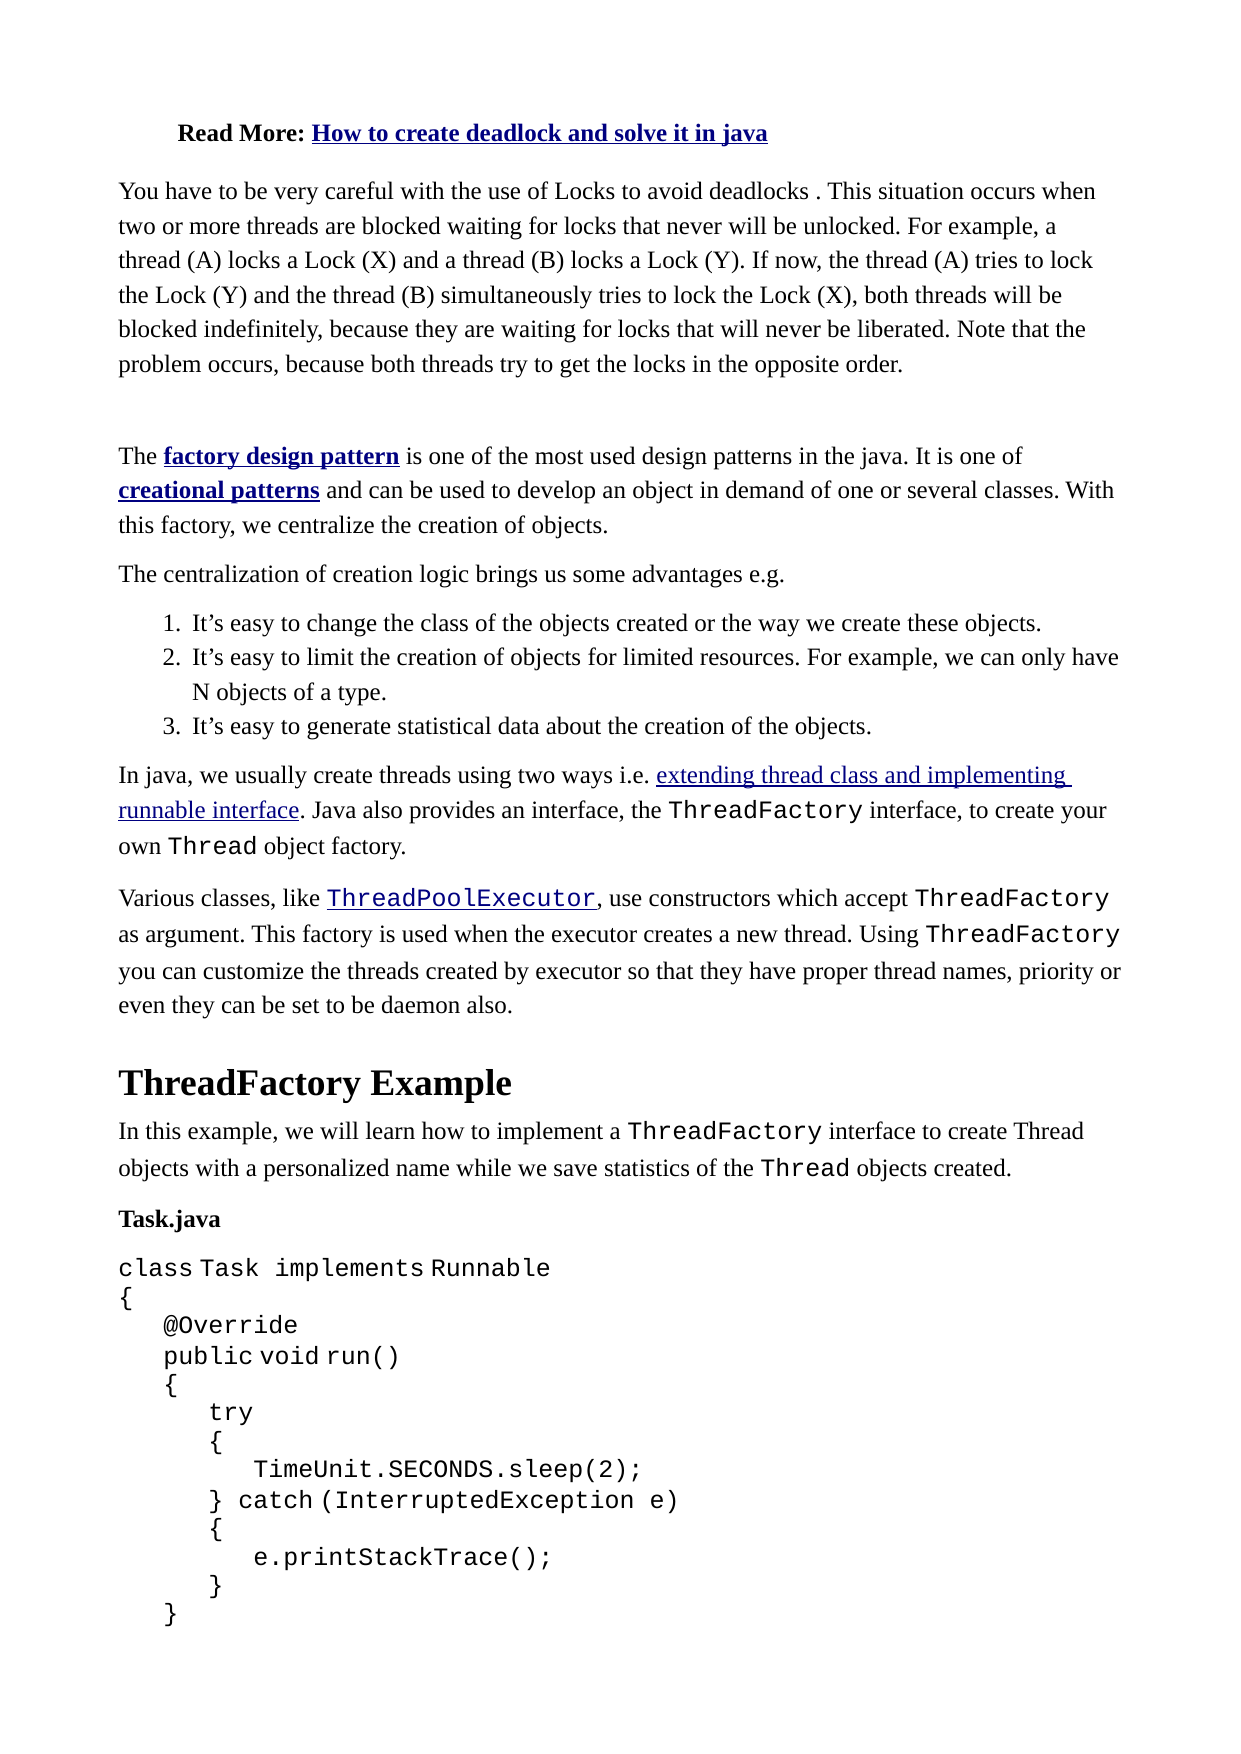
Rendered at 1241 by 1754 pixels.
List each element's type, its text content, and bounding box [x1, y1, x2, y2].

text Various classes, like ThreadPoolExecutor, use constructors which accept ThreadFactory as argument. This factory is used when the executor creates a new thread. Using ThreadFactory you can customize the threads created by executor so that they have proper thread names, priority or even they can be set to be daemon also. [118, 883, 1122, 1019]
text In this example, we will learn how to implement a ThreadFactory interface to create Thread objects with a personalized name while we save statistics of the Thread objects created. [118, 1116, 1122, 1183]
text Task.java [118, 1204, 1122, 1233]
text The factory design pattern is one of the most used design patterns in the java. It is one of creational patterns and can be used to develop an object in demand of one or several classes. With this factory, we centralize the creation of objects. [118, 441, 1122, 538]
text The centralization of creation logic brings us some advantages e.g. [118, 559, 1122, 587]
text Read More: How to create deadlock and solve it in java [177, 118, 1063, 147]
list It’s easy to limit the creation of objects for limited resources. For example, we can only have N objects of a type. [162, 642, 1122, 706]
text In java, we usually create threads using two ways i.e. extending thread class and implementing runnable interface. Java also provides an interface, the ThreadFactory interface, to create your own Thread object factory. [118, 760, 1122, 862]
list It’s easy to change the class of the objects created or the way we create these objects. [162, 608, 1122, 637]
table_header class Task implements Runnable { @Override public void run() { try { TimeUnit.SECONDS.sleep(2); } catch (InterruptedException e) { e.printStackTrace(); } } [118, 1253, 688, 1629]
list It’s easy to generate statistical data about the creation of the objects. [162, 711, 1122, 740]
subtitle ThreadFactory Example [118, 1060, 1122, 1103]
text You have to be very careful with the use of Locks to avoid deadlocks . This situation occurs when two or more threads are blocked waiting for locks that never will be unlocked. For example, a thread (A) locks a Lock (X) and a thread (B) locks a Lock (Y). If now, the thread (A) tries to lock the Lock (Y) and the thread (B) simultaneously tries to lock the Lock (X), both threads will be blocked indefinitely, because they are waiting for locks that will never be liberated. Note that the problem occurs, because both threads try to get the locks in the opposite order. [118, 176, 1122, 377]
